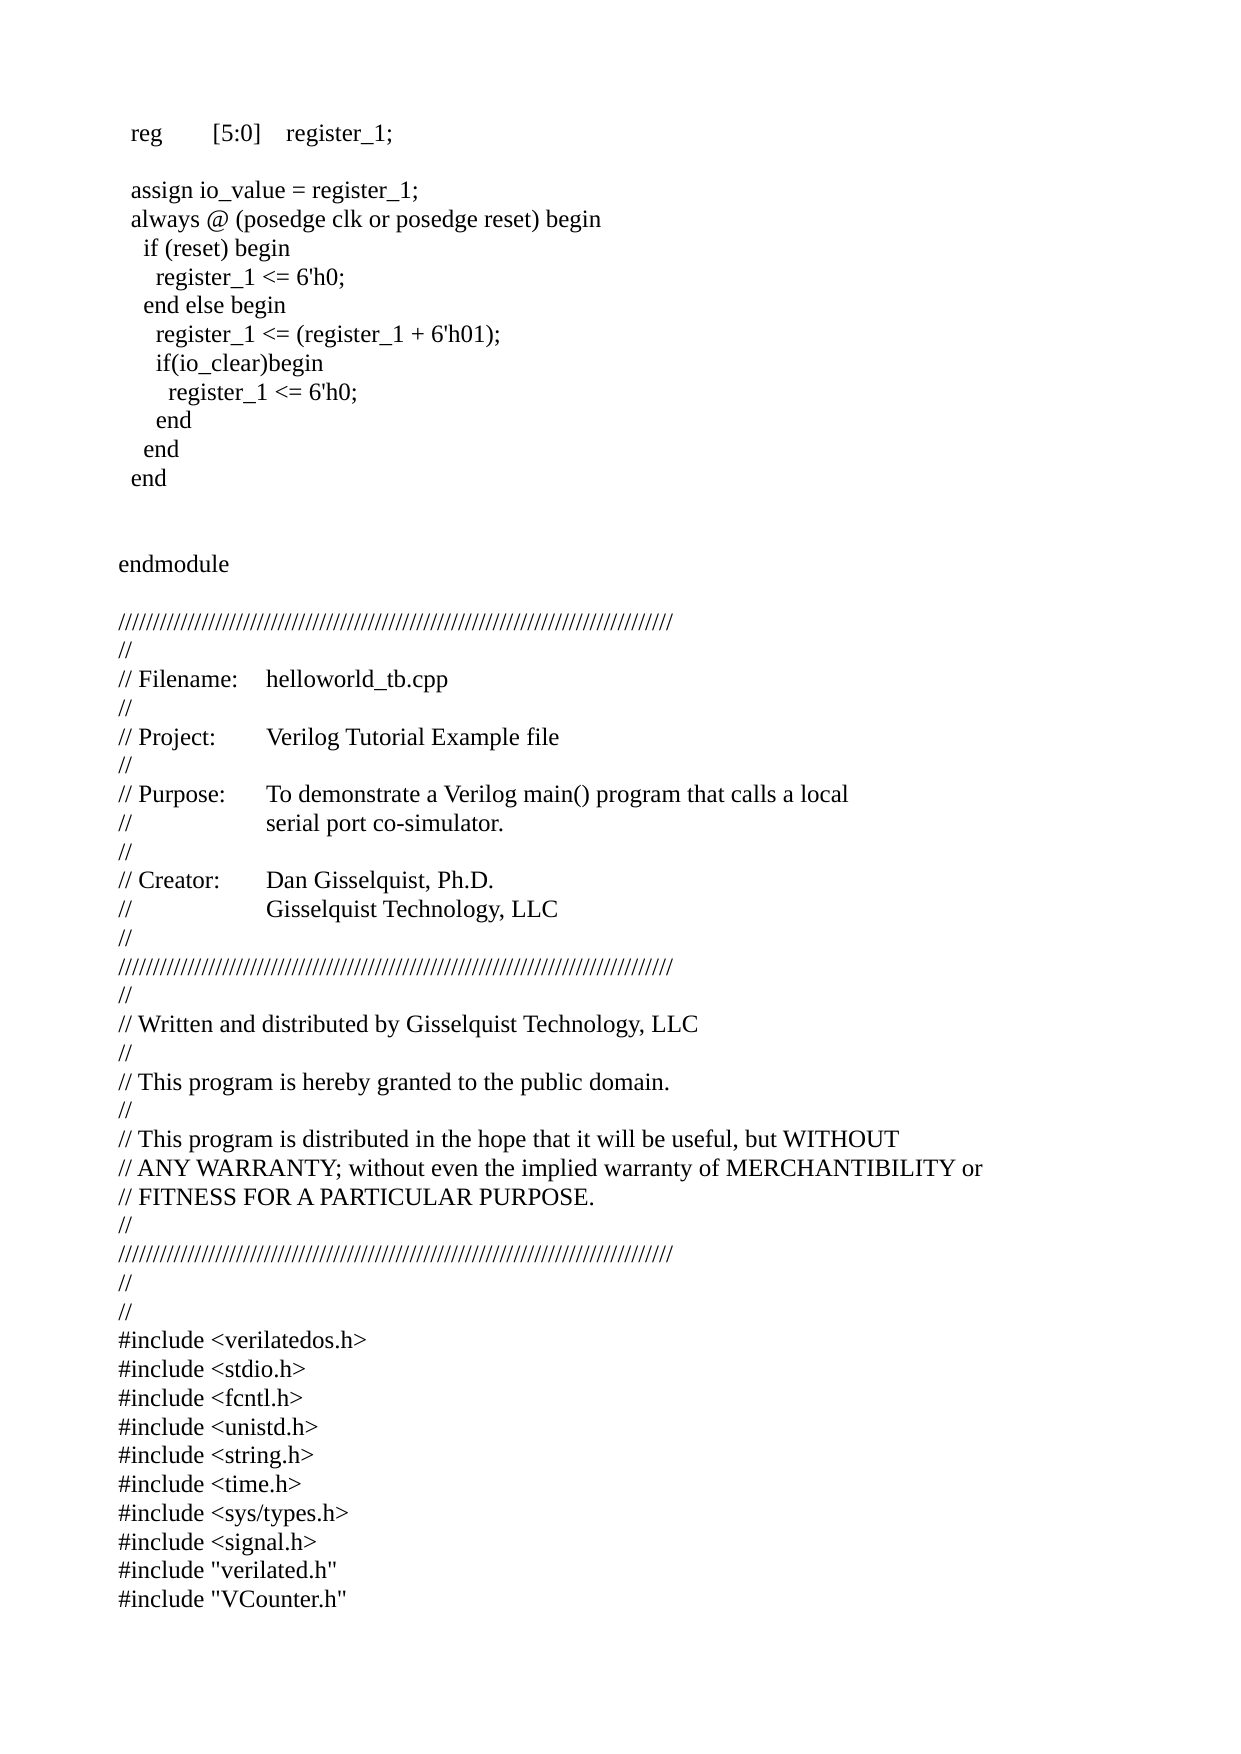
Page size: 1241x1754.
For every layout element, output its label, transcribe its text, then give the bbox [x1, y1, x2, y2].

text // [118, 693, 1122, 722]
text #include <time.h> [118, 1469, 1122, 1498]
text // [118, 1211, 1122, 1239]
text #include "verilated.h" [118, 1556, 1122, 1584]
text // Gisselquist Technology, LLC [118, 894, 1122, 923]
text reg [5:0] register_1; [118, 118, 1122, 147]
text #include "VCounter.h" [118, 1584, 1122, 1613]
text // [118, 636, 1122, 664]
text // [118, 837, 1122, 866]
text if (reset) begin [118, 233, 1122, 262]
text // [118, 751, 1122, 779]
text end [118, 406, 1122, 434]
text //////////////////////////////////////////////////////////////////////////////// [118, 952, 1122, 981]
text // Creator: Dan Gisselquist, Ph.D. [118, 866, 1122, 894]
text // ANY WARRANTY; without even the implied warranty of MERCHANTIBILITY or [118, 1153, 1122, 1182]
text // [118, 1268, 1122, 1297]
text #include <sys/types.h> [118, 1498, 1122, 1527]
text #include <string.h> [118, 1441, 1122, 1469]
text end else begin [118, 291, 1122, 319]
text #include <verilatedos.h> [118, 1326, 1122, 1354]
text register_1 <= (register_1 + 6'h01); [118, 319, 1122, 348]
text end [118, 434, 1122, 463]
text // serial port co-simulator. [118, 808, 1122, 837]
text // [118, 923, 1122, 952]
text // [118, 1297, 1122, 1326]
text //////////////////////////////////////////////////////////////////////////////// [118, 607, 1122, 636]
text #include <fcntl.h> [118, 1383, 1122, 1412]
text register_1 <= 6'h0; [118, 262, 1122, 291]
text #include <signal.h> [118, 1527, 1122, 1556]
text // FITNESS FOR A PARTICULAR PURPOSE. [118, 1182, 1122, 1211]
text endmodule [118, 549, 1122, 578]
text end [118, 463, 1122, 492]
text // [118, 1096, 1122, 1124]
text // Written and distributed by Gisselquist Technology, LLC [118, 1009, 1122, 1038]
text // Purpose: To demonstrate a Verilog main() program that calls a local [118, 779, 1122, 808]
text // [118, 981, 1122, 1009]
text // [118, 1038, 1122, 1067]
text always @ (posedge clk or posedge reset) begin [118, 204, 1122, 233]
text //////////////////////////////////////////////////////////////////////////////// [118, 1239, 1122, 1268]
text #include <stdio.h> [118, 1354, 1122, 1383]
text // This program is distributed in the hope that it will be useful, but WITHOUT [118, 1124, 1122, 1153]
text // Project: Verilog Tutorial Example file [118, 722, 1122, 751]
text if(io_clear)begin [118, 348, 1122, 377]
text register_1 <= 6'h0; [118, 377, 1122, 406]
text // This program is hereby granted to the public domain. [118, 1067, 1122, 1096]
text // Filename: helloworld_tb.cpp [118, 664, 1122, 693]
text assign io_value = register_1; [118, 176, 1122, 204]
text #include <unistd.h> [118, 1412, 1122, 1441]
